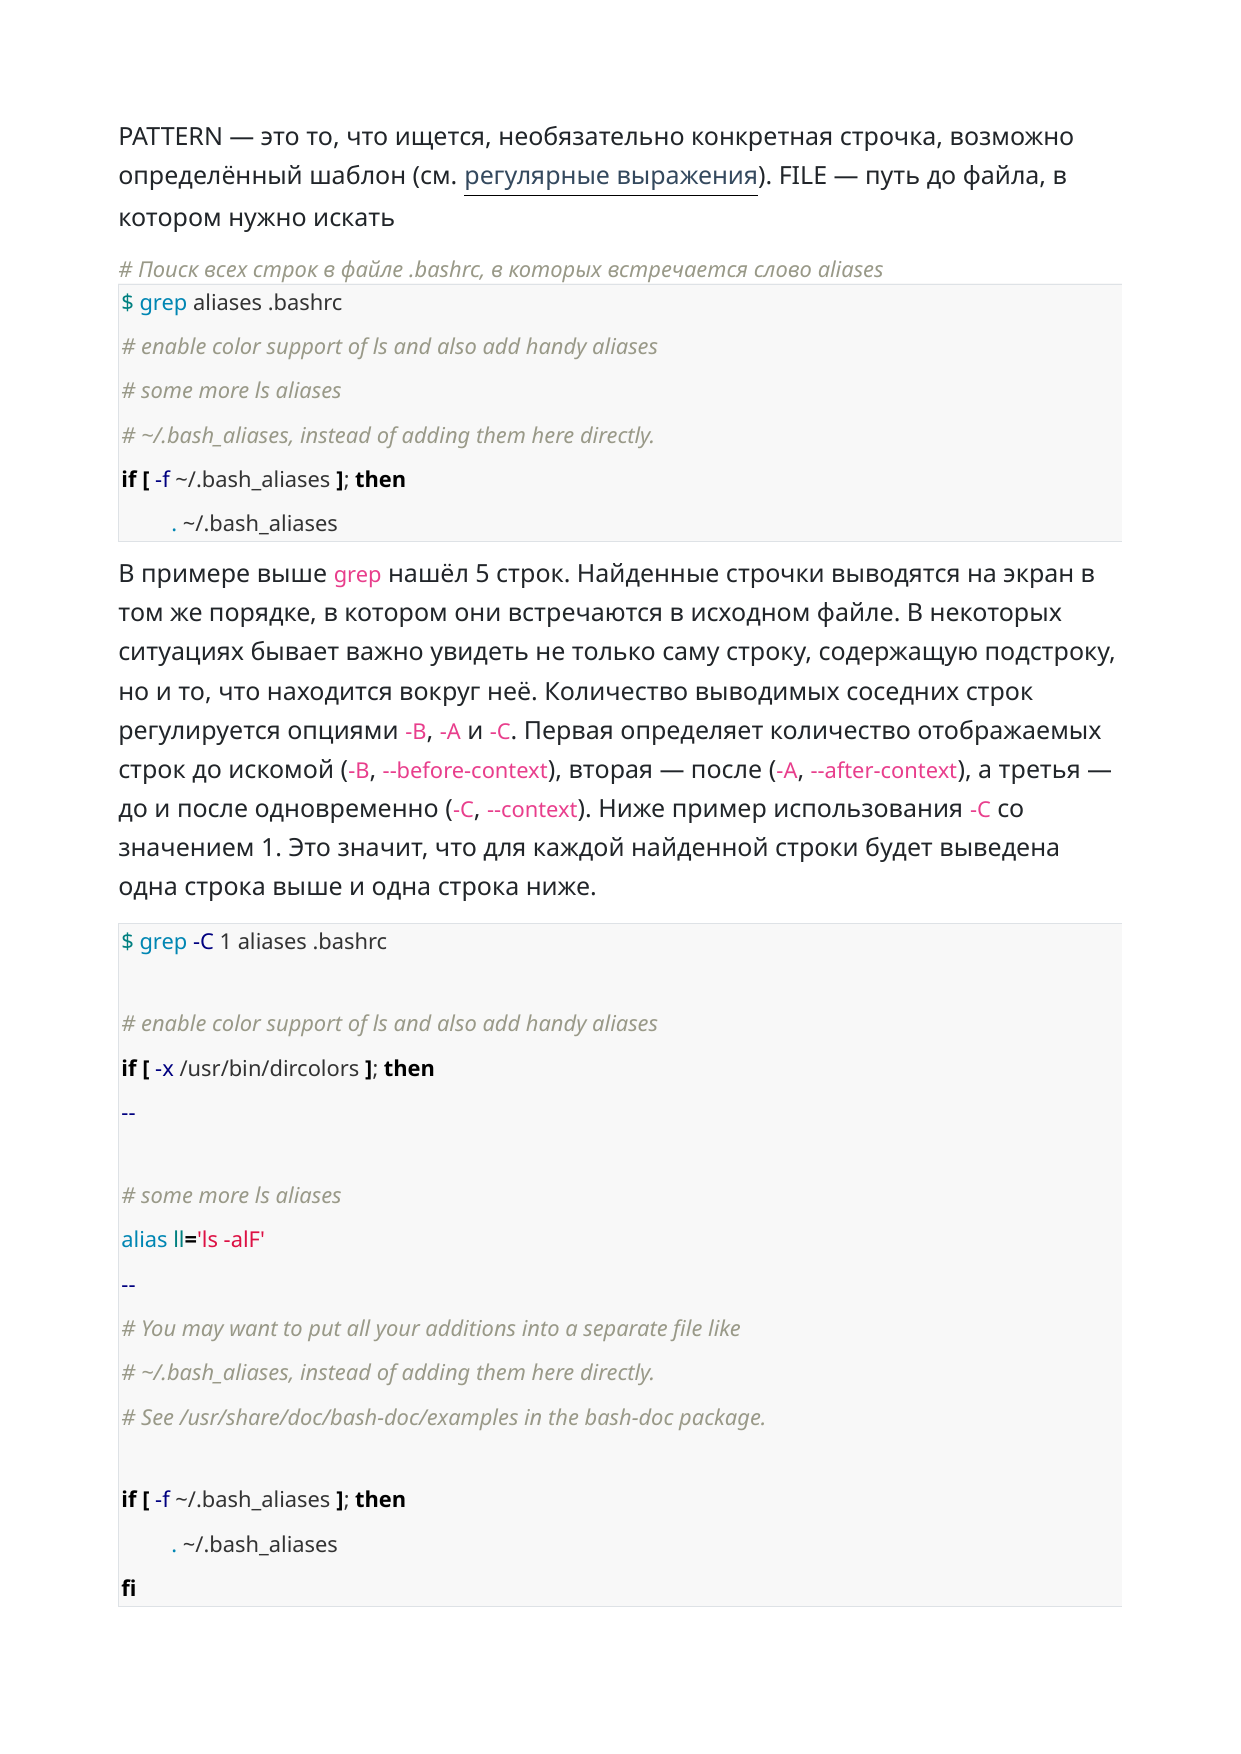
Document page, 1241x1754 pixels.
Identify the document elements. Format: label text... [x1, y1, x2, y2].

text # ~/.bash_aliases, instead of adding them here directly. [119, 417, 1122, 449]
text fi [119, 1570, 1122, 1606]
text # some more ls aliases [119, 1177, 1122, 1209]
text $ grep -C 1 aliases .bashrc [119, 924, 1122, 956]
text PATTERN — это то, что ищется, необязательно конкретная строчка, возможно определённый шаблон (см. регулярные выражения). FILE — путь до файла, в котором нужно искать [118, 118, 1122, 234]
text -- [119, 1094, 1122, 1127]
text # See /usr/share/doc/bash-doc/examples in the bash-doc package. [119, 1399, 1122, 1431]
text if [ -f ~/.bash_aliases ]; then [119, 1481, 1122, 1514]
text # Поиск всех строк в файле .bashrc, в которых встречается слово aliases [118, 254, 1122, 283]
text if [ -f ~/.bash_aliases ]; then [119, 461, 1122, 494]
text # You may want to put all your additions into a separate file like [119, 1310, 1122, 1343]
text # enable color support of ls and also add handy aliases [119, 1005, 1122, 1038]
text -- [119, 1266, 1122, 1298]
text # ~/.bash_aliases, instead of adding them here directly. [119, 1354, 1122, 1387]
text if [ -x /usr/bin/dircolors ]; then [119, 1050, 1122, 1083]
text $ grep aliases .bashrc [119, 285, 1122, 316]
text # enable color support of ls and also add handy aliases [119, 328, 1122, 361]
text В примере выше grep нашёл 5 строк. Найденные строчки выводятся на экран в том же порядке, в котором они встречаются в исходном файле. В некоторых ситуациях бывает важно увидеть не только саму строку, содержащую подстроку, но и то, что находится вокруг неё. Количество выводимых соседних строк регулируется опциями -B, -A и -C. Первая определяет количество отображаемых строк до искомой (-B, --before-context), вторая — после (-A, --after-context), а третья — до и после одновременно (-C, --context). Ниже пример использования -C со значением 1. Это значит, что для каждой найденной строки будет выведена одна строка выше и одна строка ниже. [118, 556, 1122, 903]
text . ~/.bash_aliases [119, 505, 1122, 541]
text alias ll='ls -alF' [119, 1221, 1122, 1254]
text . ~/.bash_aliases [119, 1526, 1122, 1558]
text # some more ls aliases [119, 372, 1122, 405]
